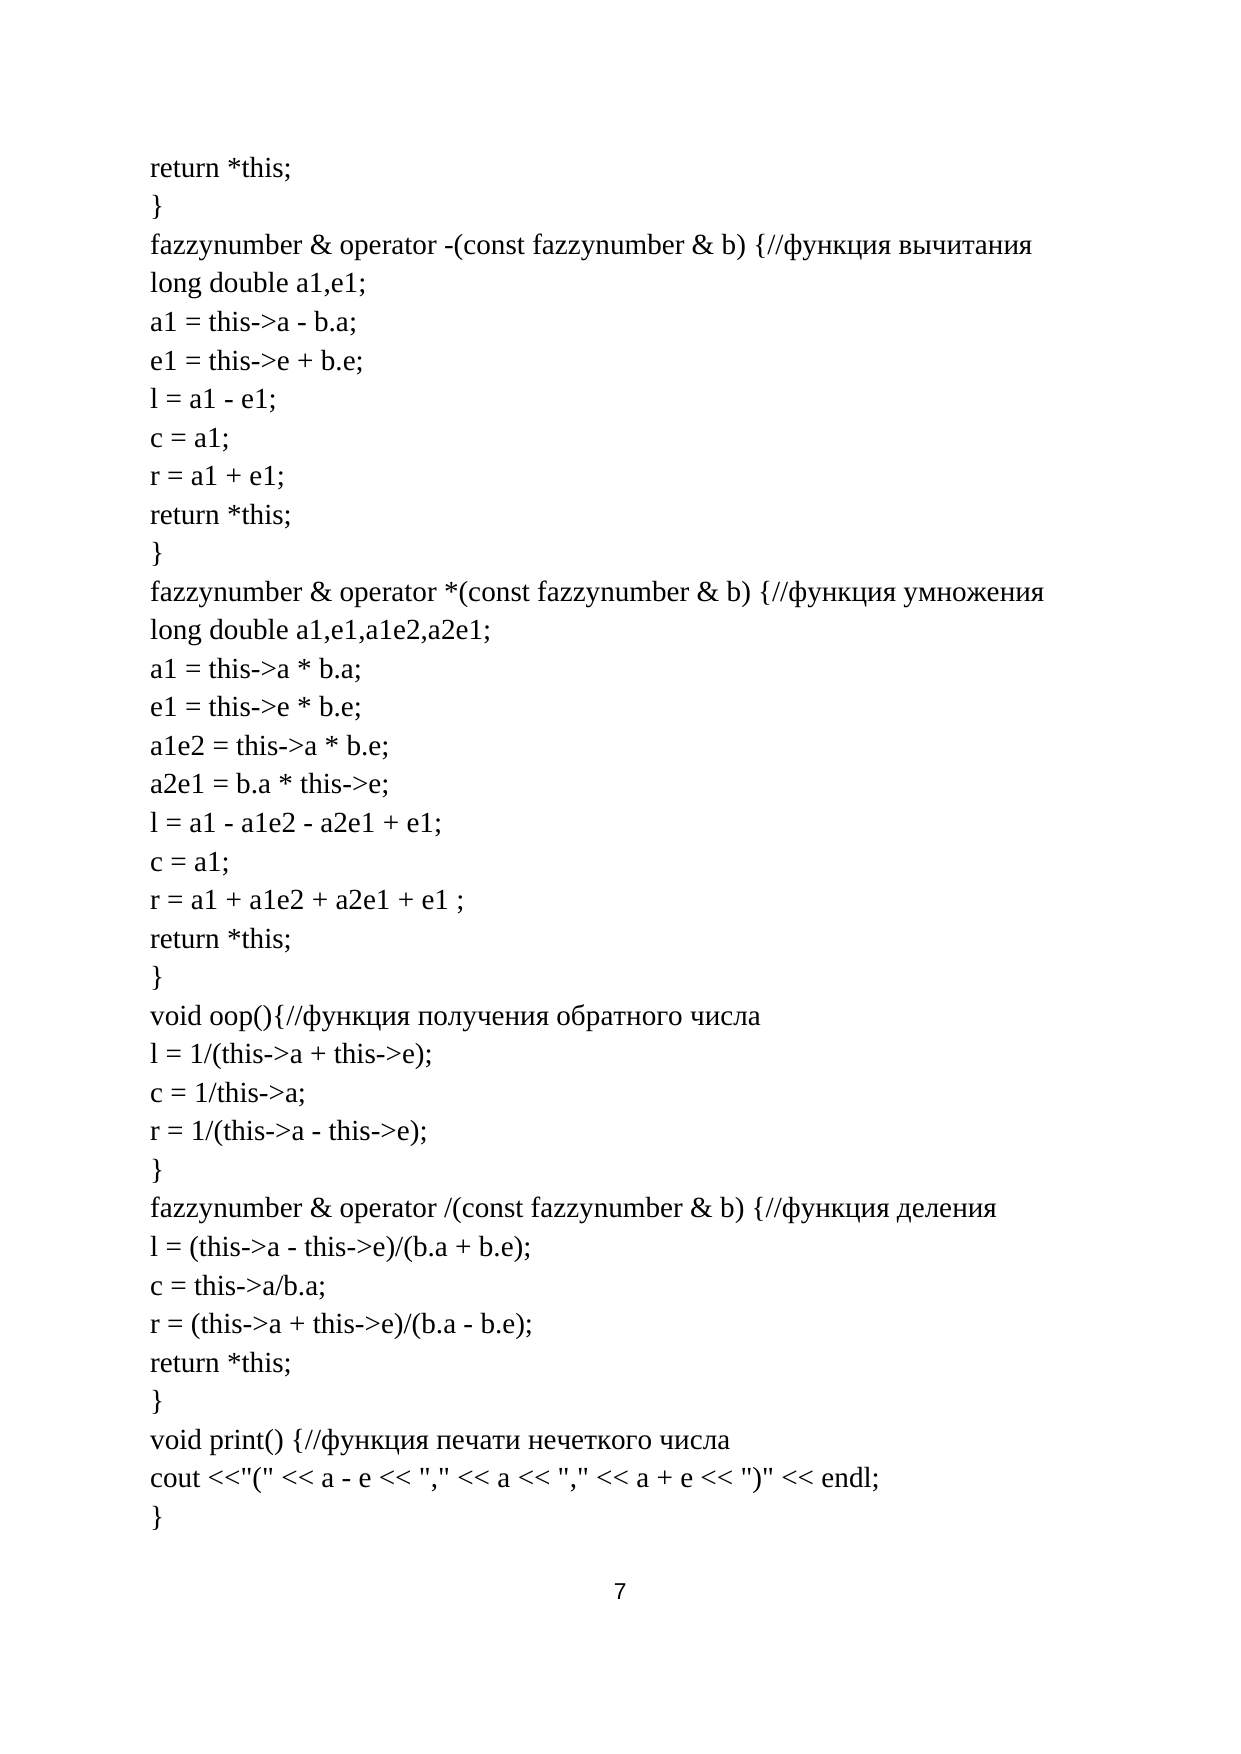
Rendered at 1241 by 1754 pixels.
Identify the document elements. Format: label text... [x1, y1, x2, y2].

text r = 1/(this->a - this->e); [150, 1113, 1090, 1147]
text l = (this->a - this->e)/(b.a + b.e); [150, 1229, 1090, 1263]
text return *this; [150, 1345, 1090, 1378]
text c = 1/this->a; [150, 1075, 1090, 1108]
text a1 = this->a - b.a; [150, 304, 1090, 338]
text } [150, 188, 1090, 222]
text long double a1,e1,a1e2,a2e1; [150, 612, 1090, 646]
text } [150, 1383, 1090, 1417]
text e1 = this->e * b.e; [150, 689, 1090, 723]
text l = a1 - e1; [150, 381, 1090, 415]
text r = a1 + a1e2 + a2e1 + e1 ; [150, 882, 1090, 916]
text r = (this->a + this->e)/(b.a - b.e); [150, 1306, 1090, 1340]
text c = a1; [150, 844, 1090, 877]
text return *this; [150, 150, 1090, 183]
text fazzynumber & operator -(const fazzynumber & b) {//функция вычитания [150, 227, 1090, 261]
text a1e2 = this->a * b.e; [150, 728, 1090, 762]
text return *this; [150, 921, 1090, 954]
text void print() {//функция печати нечеткого числа [150, 1422, 1090, 1455]
text e1 = this->e + b.e; [150, 343, 1090, 376]
text void oop(){//функция получения обратного числа [150, 998, 1090, 1031]
text l = a1 - a1e2 - a2e1 + e1; [150, 805, 1090, 839]
text r = a1 + e1; [150, 458, 1090, 492]
text long double a1,e1; [150, 266, 1090, 299]
text cout <<"(" << a - e << "," << a << "," << a + e << ")" << endl; [150, 1460, 1090, 1494]
text a1 = this->a * b.a; [150, 651, 1090, 684]
text a2e1 = b.a * this->e; [150, 767, 1090, 800]
text c = a1; [150, 420, 1090, 453]
text l = 1/(this->a + this->e); [150, 1036, 1090, 1070]
text } [150, 959, 1090, 993]
text c = this->a/b.a; [150, 1268, 1090, 1301]
text fazzynumber & operator *(const fazzynumber & b) {//функция умножения [150, 574, 1090, 607]
text } [150, 1499, 1090, 1532]
text } [150, 535, 1090, 569]
text fazzynumber & operator /(const fazzynumber & b) {//функция деления [150, 1191, 1090, 1224]
text } [150, 1152, 1090, 1186]
text return *this; [150, 497, 1090, 530]
